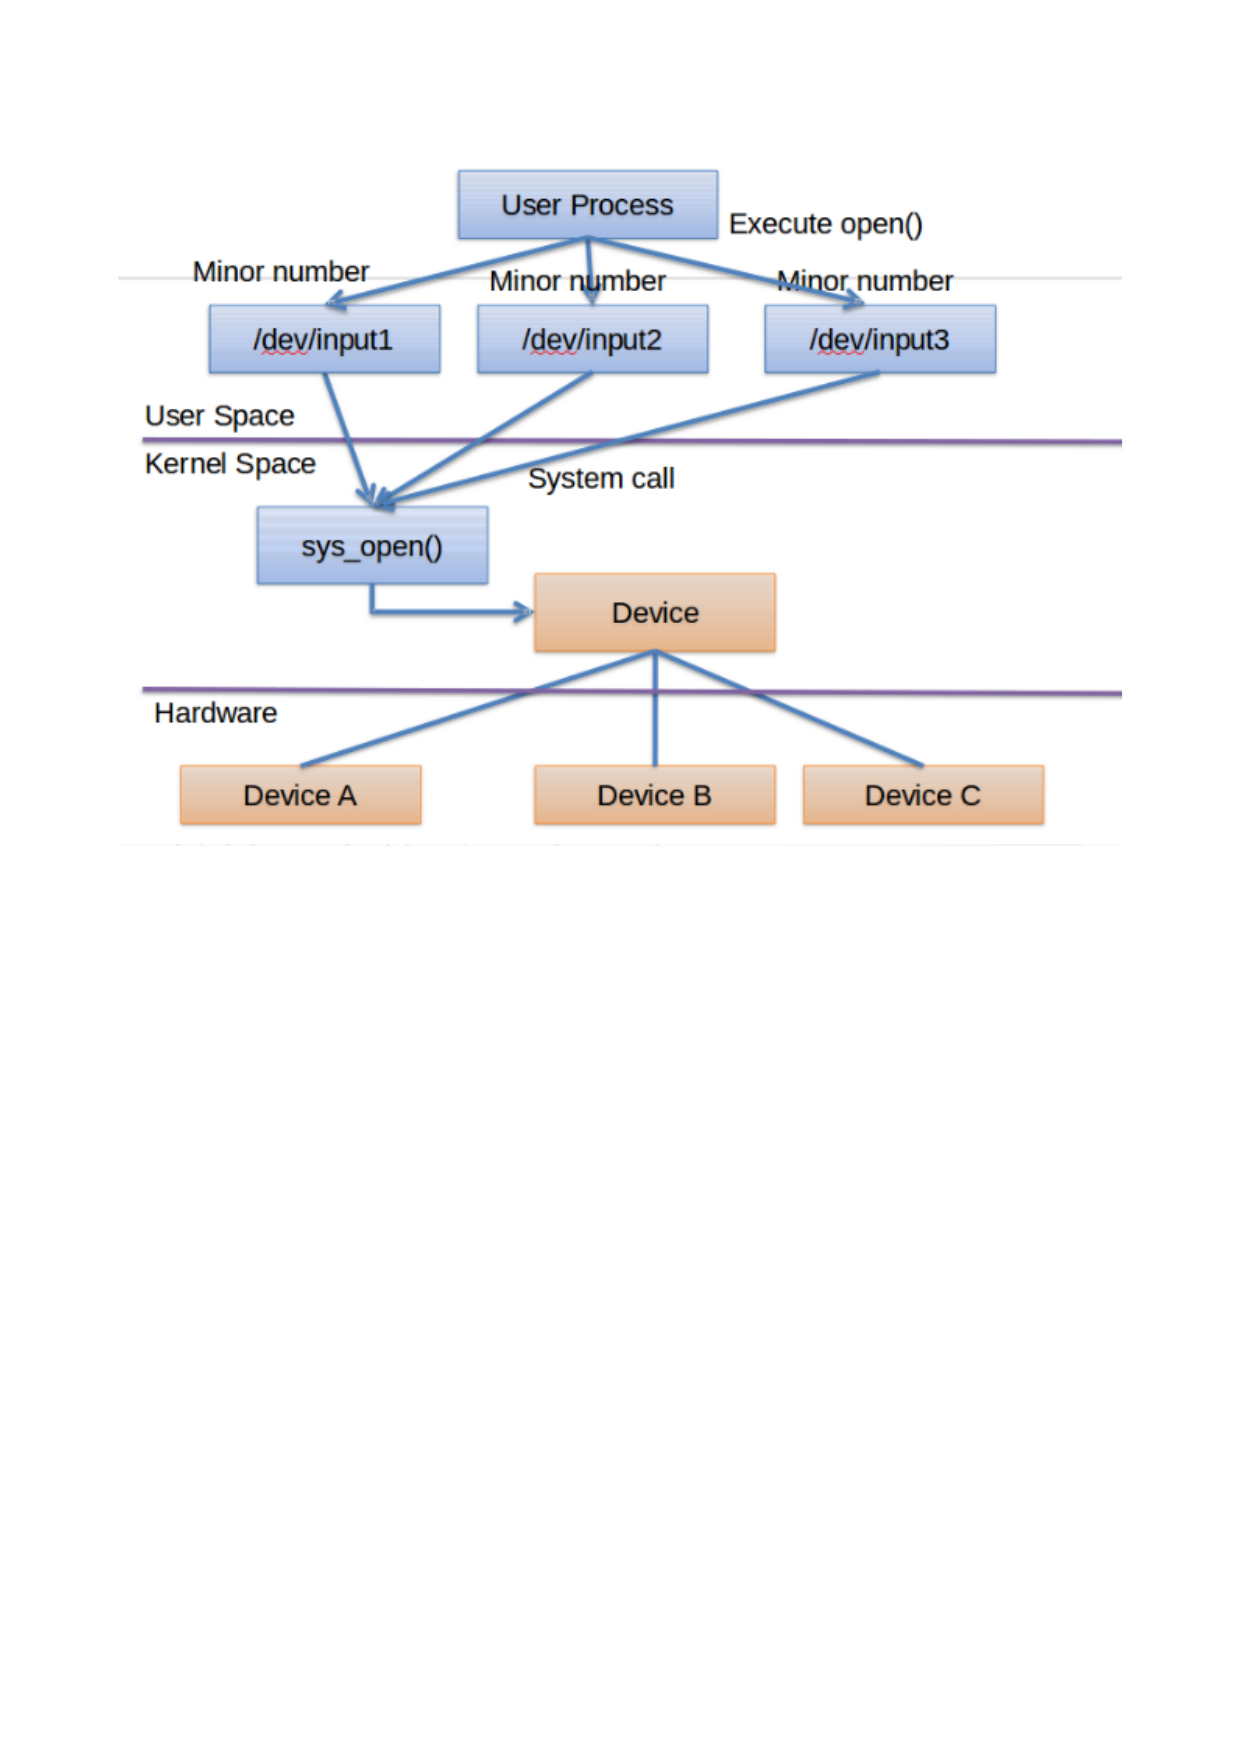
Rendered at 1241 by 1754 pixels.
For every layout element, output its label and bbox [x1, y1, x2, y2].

picture [118, 146, 1123, 846]
